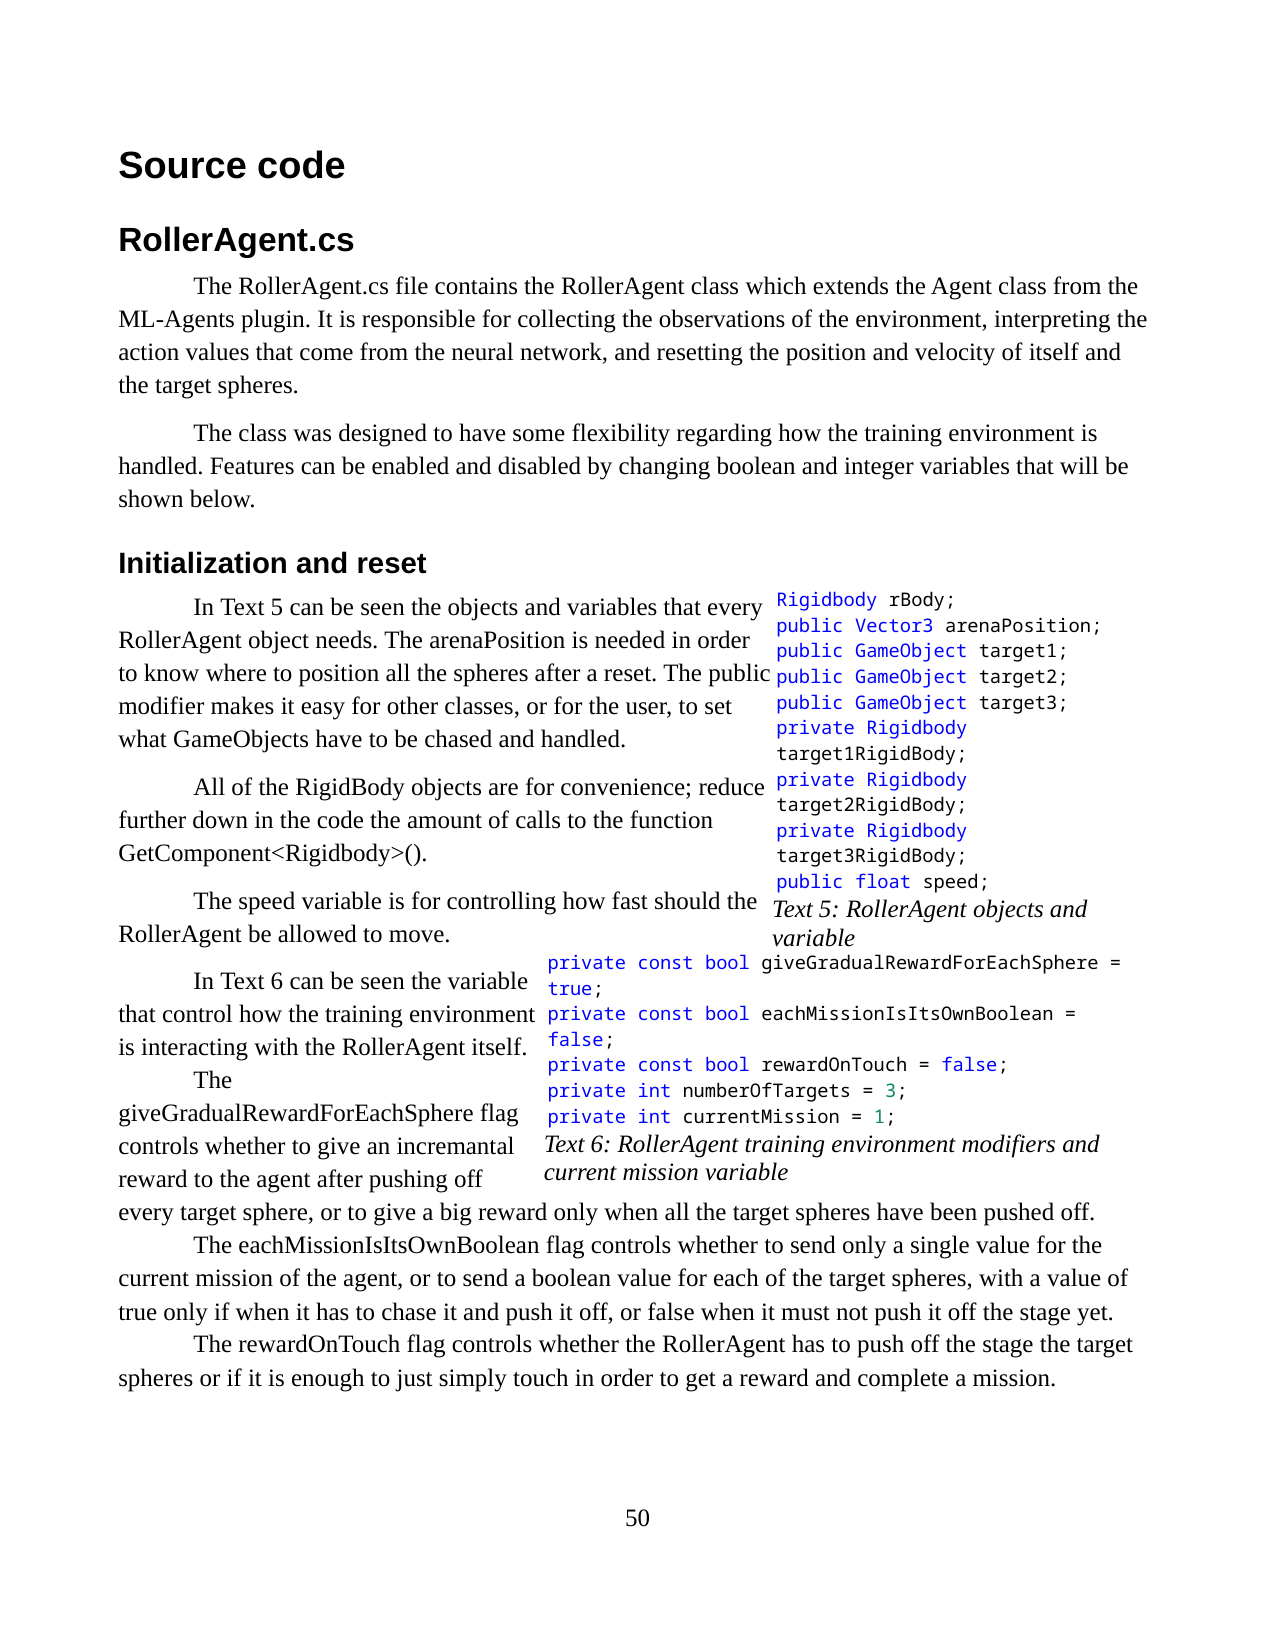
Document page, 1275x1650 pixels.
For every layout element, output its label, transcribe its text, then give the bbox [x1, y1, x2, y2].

subtitle Source code [118, 143, 1157, 187]
text Text 5: RollerAgent objects and variable [772, 599, 1147, 952]
text The rewardOnTouch flag controls whether the RollerAgent has to push off the stage the target spheres or if it is enough to just simply touch in order to get a reward and complete a mission. [118, 1329, 1157, 1391]
text [543, 949, 1144, 962]
text The giveGradualRewardForEachSphere flag controls whether to give an incremantal reward to the agent after pushing off every target sphere, or to give a big reward only when all the target spheres have been pushed off. [118, 1065, 1157, 1226]
subtitle Initialization and reset [118, 546, 1157, 580]
text The class was designed to have some flexibility regarding how the training environment is handled. Features can be enabled and disabled by changing boolean and integer variables that will be shown below. [118, 418, 1157, 513]
text The speed variable is for controlling how fast should the RollerAgent be allowed to move. [118, 886, 772, 947]
text The eachMissionIsItsOwnBoolean flag controls whether to send only a single value for the current mission of the agent, or to send a boolean value for each of the target spheres, with a value of true only if when it has to chase it and push it off, or false when it must not push it off the stage yet. [118, 1231, 1157, 1325]
text In Text 6 can be seen the variable that control how the training environment is interacting with the RollerAgent itself. [118, 966, 543, 1061]
text In Text 5 can be seen the objects and variables that every RollerAgent object needs. The arenaPosition is needed in order to know where to position all the spheres after a reset. The public modifier makes it easy for other classes, or for the user, to set what GameObjects have to be chased and handled. [118, 587, 1157, 753]
subtitle RollerAgent.cs [118, 220, 1157, 259]
text Text 6: RollerAgent training environment modifiers and current mission variable [543, 962, 1144, 1186]
text All of the RigidBody objects are for convenience; reduce further down in the code the amount of calls to the function GetComponent<Rigidbody>(). [118, 772, 772, 867]
text The RollerAgent.cs file contains the RollerAgent class which extends the Agent class from the ML-Agents plugin. It is responsible for collecting the observations of the environment, interpreting the action values that come from the neural network, and resetting the position and velocity of itself and the target spheres. [118, 271, 1157, 399]
